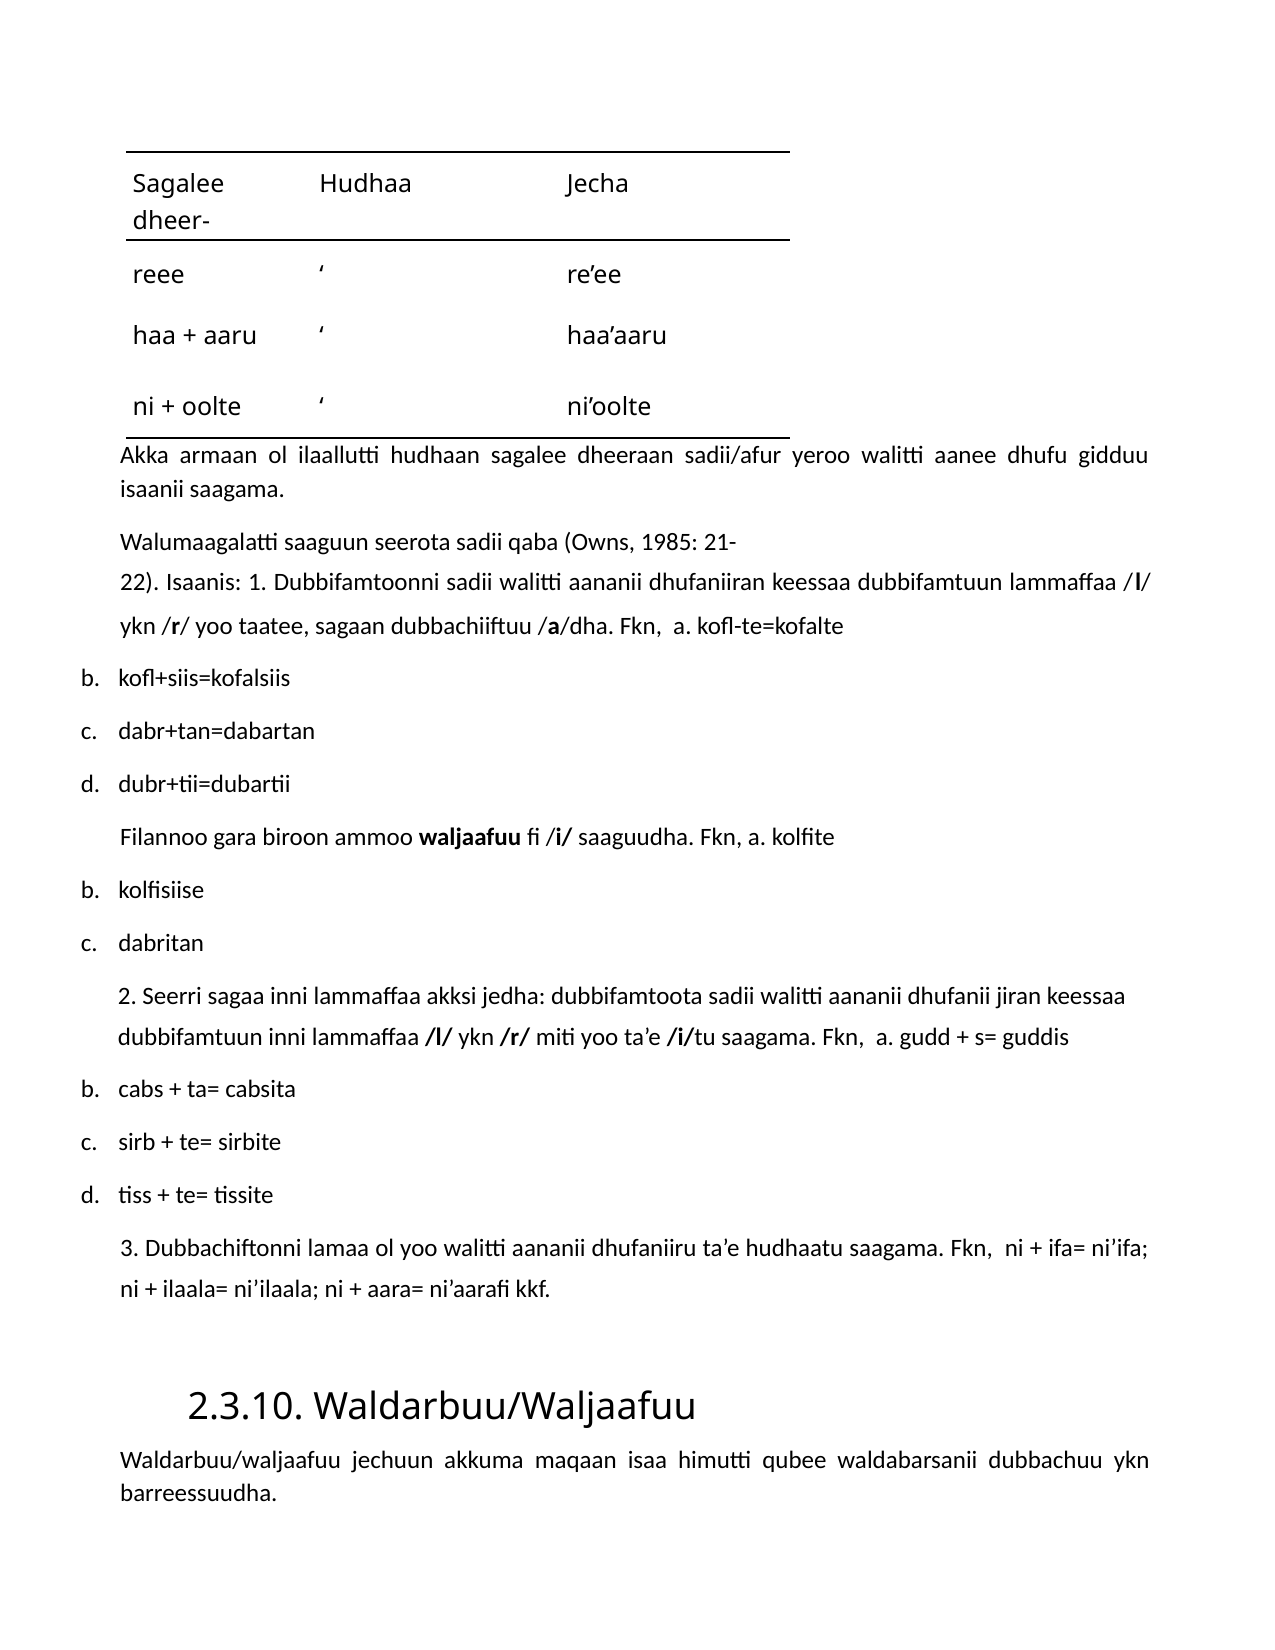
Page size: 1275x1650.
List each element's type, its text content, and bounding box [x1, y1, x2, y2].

table_cell ni + oolte [126, 362, 319, 437]
list dubr+tii=dubartii [81, 768, 1151, 799]
table_cell re’ee [567, 241, 790, 296]
list sirb + te= sirbite [81, 1126, 1151, 1157]
table_cell ni’oolte [567, 362, 790, 437]
table_cell haa + aaru [126, 296, 319, 362]
text Walumaagalatti saaguun seerota sadii qaba (Owns, 1985: 21- [120, 526, 1151, 556]
table_cell ‘ [319, 362, 567, 437]
table_header Hudhaa [319, 153, 567, 238]
text Waldarbuu/waljaafuu jechuun akkuma maqaan isaa himutti qubee waldabarsanii dubbachuu ykn barreessuudha. [120, 1444, 1151, 1508]
table_cell ‘ [319, 241, 567, 296]
list dabritan [81, 927, 1151, 958]
text 2. Seerri sagaa inni lammaffaa akksi jedha: dubbifamtoota sadii walitti aananii dhufanii jiran keessaa dubbifamtuun inni lammaffaa /l/ ykn /r/ miti yoo ta’e /i/tu saagama. Fkn, a. gudd + s= guddis [118, 980, 1151, 1051]
subtitle 2.3.10. Waldarbuu/Waljaafuu [118, 1379, 1157, 1430]
list dabr+tan=dabartan [81, 716, 1151, 746]
table_cell haa’aaru [567, 296, 790, 362]
list kofl+siis=kofalsiis [81, 662, 1151, 693]
table_cell ‘ [319, 296, 567, 362]
text Akka armaan ol ilaallutti hudhaan sagalee dheeraan sadii/afur yeroo walitti aanee dhufu gidduu isaanii saagama. [120, 439, 1151, 503]
list tiss + te= tissite [81, 1179, 1151, 1209]
list kolfisiise [81, 874, 1151, 905]
text 3. Dubbachiftonni lamaa ol yoo walitti aananii dhufaniiru ta’e hudhaatu saagama. Fkn, ni + ifa= ni’ifa; ni + ilaala= ni’ilaala; ni + aara= ni’aarafi kkf. [120, 1232, 1151, 1304]
list cabs + ta= cabsita [81, 1073, 1151, 1103]
table_header Jecha [567, 153, 790, 238]
table_cell reee [126, 241, 319, 296]
table_header Sagalee dheer- [126, 153, 319, 238]
text 22). Isaanis: 1. Dubbifamtoonni sadii walitti aananii dhufaniiran keessaa dubbifamtuun lammaffaa /l/ ykn /r/ yoo taatee, sagaan dubbachiiftuu /a/dha. Fkn, a. kofl-te=kofalte [120, 566, 1151, 641]
text Filannoo gara biroon ammoo waljaafuu fi /i/ saaguudha. Fkn, a. kolfite [120, 822, 1151, 852]
